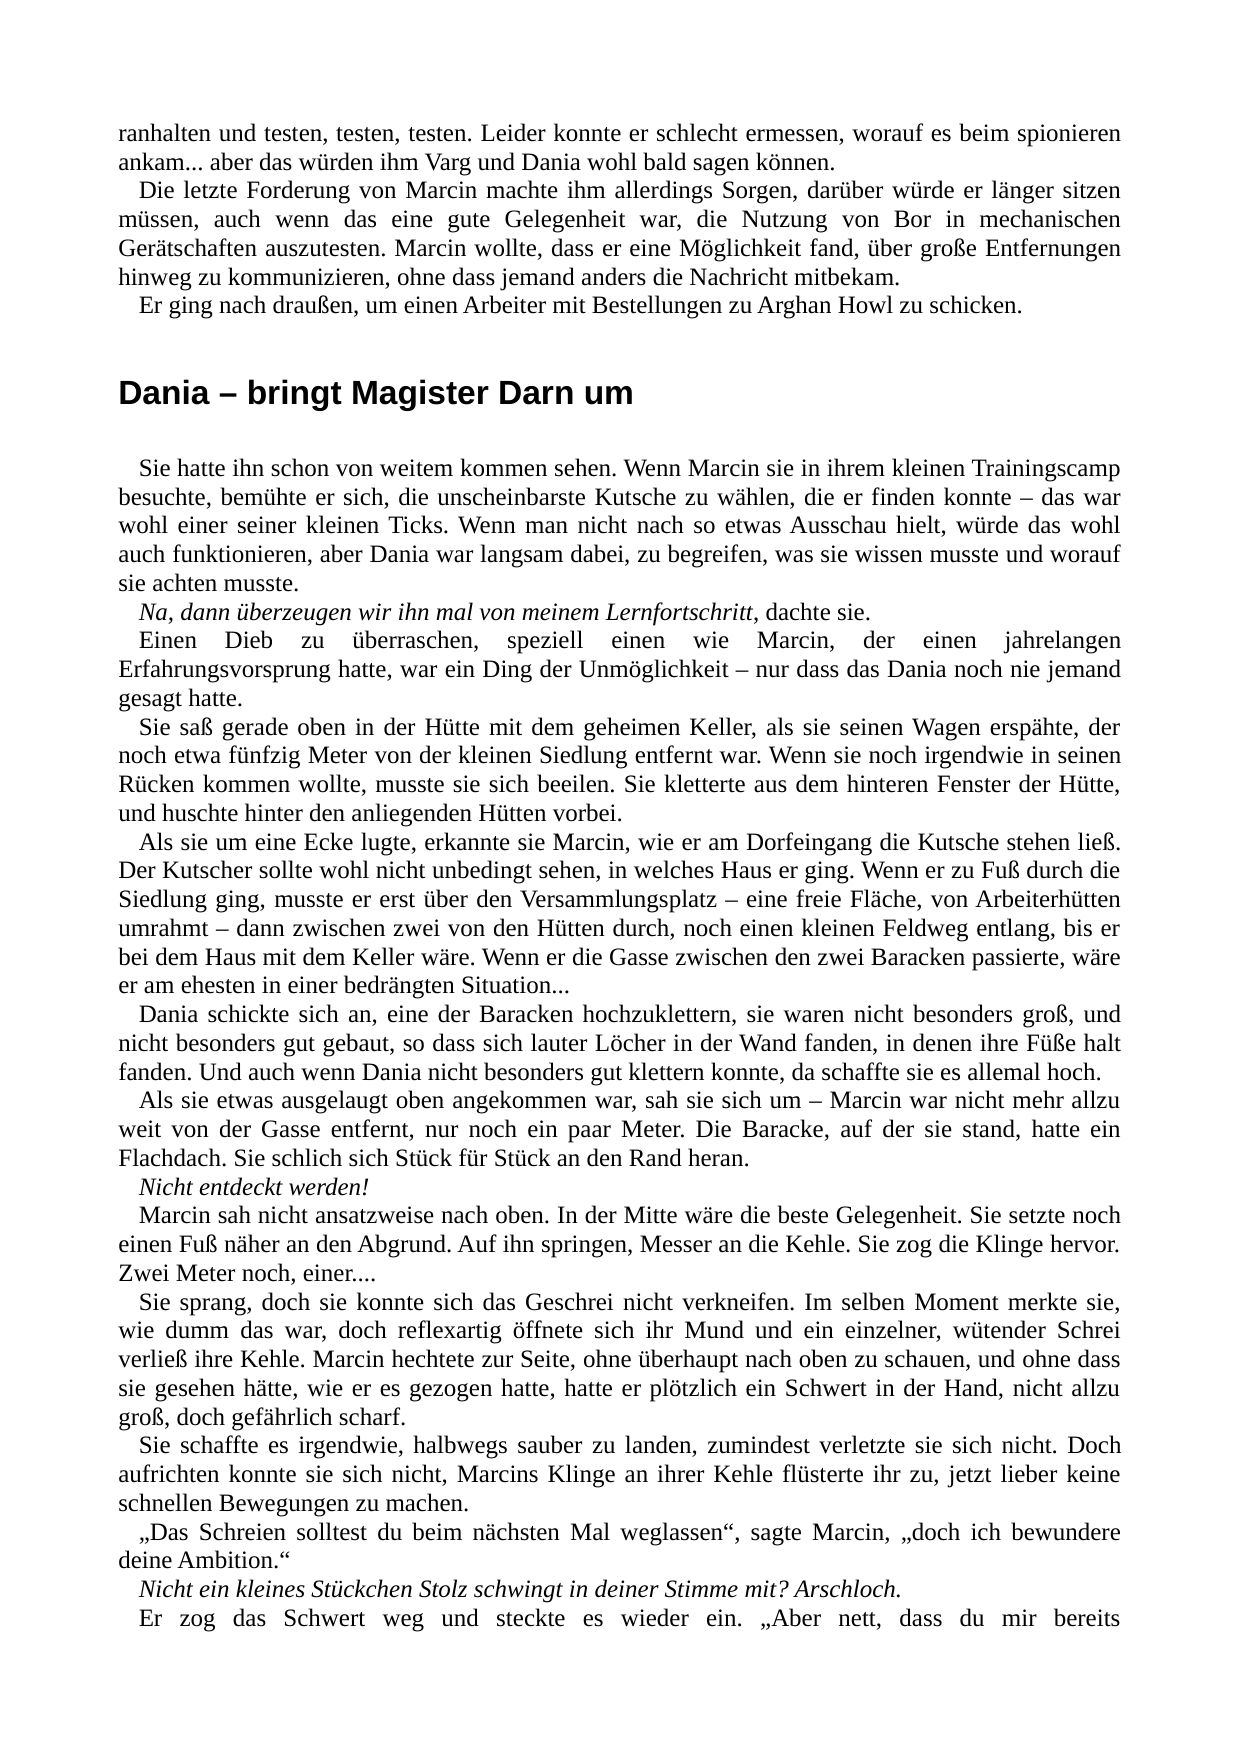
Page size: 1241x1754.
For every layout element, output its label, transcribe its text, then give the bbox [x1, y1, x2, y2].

text Als sie etwas ausgelaugt oben angekommen war, sah sie sich um – Marcin war nicht mehr allzu weit von der Gasse entfernt, nur noch ein paar Meter. Die Baracke, auf der sie stand, hatte ein Flachdach. Sie schlich sich Stück für Stück an den Rand heran. [118, 1086, 1122, 1172]
text Er zog das Schwert weg und steckte es wieder ein. „Aber nett, dass du mir bereits [118, 1603, 1122, 1632]
text Er ging nach draußen, um einen Arbeiter mit Bestellungen zu Arghan Howl zu schicken. [118, 291, 1122, 319]
text Nicht entdeckt werden! [118, 1172, 1122, 1201]
text Marcin sah nicht ansatzweise nach oben. In der Mitte wäre die beste Gelegenheit. Sie setzte noch einen Fuß näher an den Abgrund. Auf ihn springen, Messer an die Kehle. Sie zog die Klinge hervor. Zwei Meter noch, einer.... [118, 1201, 1122, 1287]
text Die letzte Forderung von Marcin machte ihm allerdings Sorgen, darüber würde er länger sitzen müssen, auch wenn das eine gute Gelegenheit war, die Nutzung von Bor in mechanischen Gerätschaften auszutesten. Marcin wollte, dass er eine Möglichkeit fand, über große Entfernungen hinweg zu kommunizieren, ohne dass jemand anders die Nachricht mitbekam. [118, 176, 1122, 291]
text Sie hatte ihn schon von weitem kommen sehen. Wenn Marcin sie in ihrem kleinen Trainingscamp besuchte, bemühte er sich, die unscheinbarste Kutsche zu wählen, die er finden konnte – das war wohl einer seiner kleinen Ticks. Wenn man nicht nach so etwas Ausschau hielt, würde das wohl auch funktionieren, aber Dania war langsam dabei, zu begreifen, was sie wissen musste und worauf sie achten musste. [118, 453, 1122, 597]
text Na, dann überzeugen wir ihn mal von meinem Lernfortschritt, dachte sie. [118, 597, 1122, 626]
text Nicht ein kleines Stückchen Stolz schwingt in deiner Stimme mit? Arschloch. [118, 1574, 1122, 1603]
subtitle Dania – bringt Magister Darn um [118, 373, 1122, 412]
text Dania schickte sich an, eine der Baracken hochzuklettern, sie waren nicht besonders groß, und nicht besonders gut gebaut, so dass sich lauter Löcher in der Wand fanden, in denen ihre Füße halt fanden. Und auch wenn Dania nicht besonders gut klettern konnte, da schaffte sie es allemal hoch. [118, 999, 1122, 1086]
text Sie saß gerade oben in der Hütte mit dem geheimen Keller, als sie seinen Wagen erspähte, der noch etwa fünfzig Meter von der kleinen Siedlung entfernt war. Wenn sie noch irgendwie in seinen Rücken kommen wollte, musste sie sich beeilen. Sie kletterte aus dem hinteren Fenster der Hütte, und huschte hinter den anliegenden Hütten vorbei. [118, 712, 1122, 827]
text „Das Schreien solltest du beim nächsten Mal weglassen“, sagte Marcin, „doch ich bewundere deine Ambition.“ [118, 1517, 1122, 1574]
text ranhalten und testen, testen, testen. Leider konnte er schlecht ermessen, worauf es beim spionieren ankam... aber das würden ihm Varg und Dania wohl bald sagen können. [118, 118, 1122, 176]
text Sie schaffte es irgendwie, halbwegs sauber zu landen, zumindest verletzte sie sich nicht. Doch aufrichten konnte sie sich nicht, Marcins Klinge an ihrer Kehle flüsterte ihr zu, jetzt lieber keine schnellen Bewegungen zu machen. [118, 1431, 1122, 1517]
text Sie sprang, doch sie konnte sich das Geschrei nicht verkneifen. Im selben Moment merkte sie, wie dumm das war, doch reflexartig öffnete sich ihr Mund und ein einzelner, wütender Schrei verließ ihre Kehle. Marcin hechtete zur Seite, ohne überhaupt nach oben zu schauen, und ohne dass sie gesehen hätte, wie er es gezogen hatte, hatte er plötzlich ein Schwert in der Hand, nicht allzu groß, doch gefährlich scharf. [118, 1287, 1122, 1431]
text Einen Dieb zu überraschen, speziell einen wie Marcin, der einen jahrelangen Erfahrungsvorsprung hatte, war ein Ding der Unmöglichkeit – nur dass das Dania noch nie jemand gesagt hatte. [118, 626, 1122, 712]
text Als sie um eine Ecke lugte, erkannte sie Marcin, wie er am Dorfeingang die Kutsche stehen ließ. Der Kutscher sollte wohl nicht unbedingt sehen, in welches Haus er ging. Wenn er zu Fuß durch die Siedlung ging, musste er erst über den Versammlungsplatz – eine freie Fläche, von Arbeiterhütten umrahmt – dann zwischen zwei von den Hütten durch, noch einen kleinen Feldweg entlang, bis er bei dem Haus mit dem Keller wäre. Wenn er die Gasse zwischen den zwei Baracken passierte, wäre er am ehesten in einer bedrängten Situation... [118, 827, 1122, 999]
